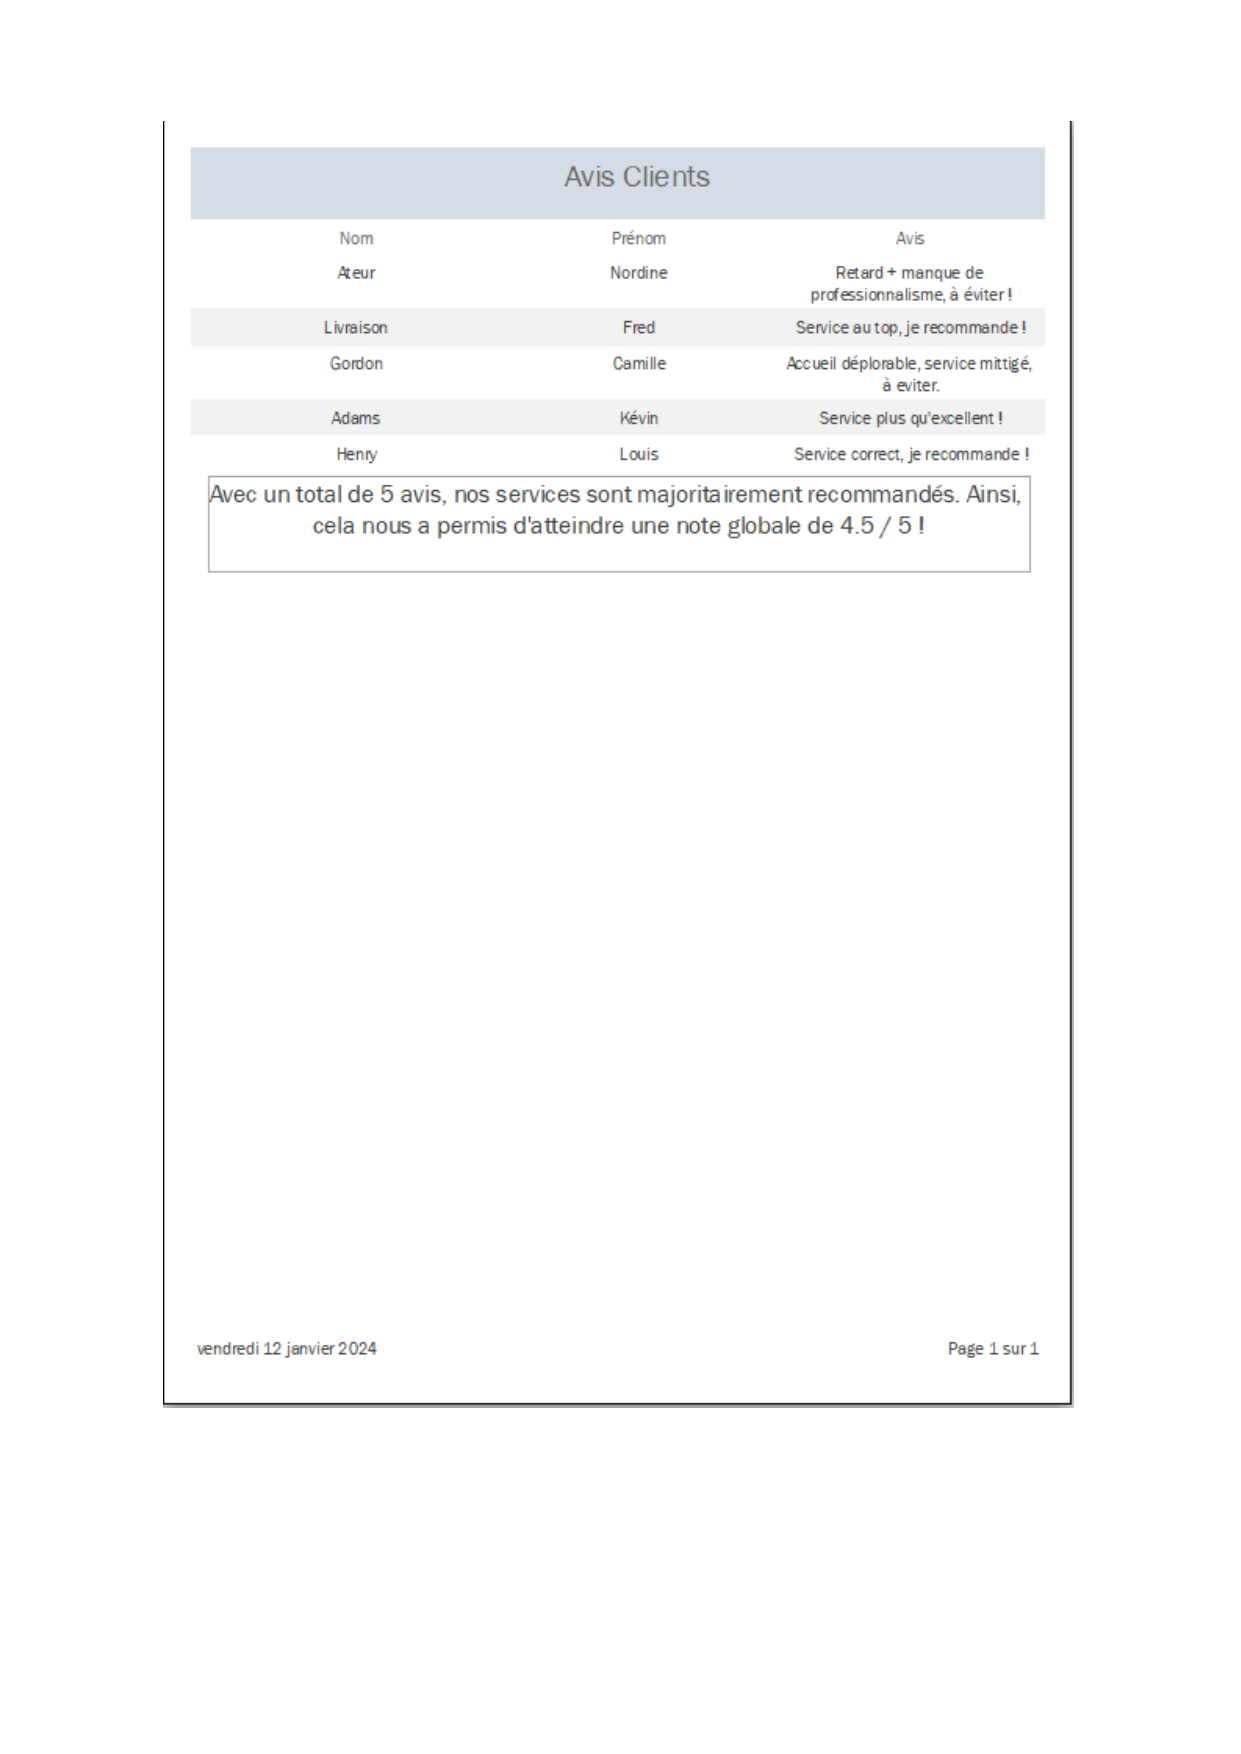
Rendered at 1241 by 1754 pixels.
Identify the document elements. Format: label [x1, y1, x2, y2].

picture [163, 121, 1074, 1408]
